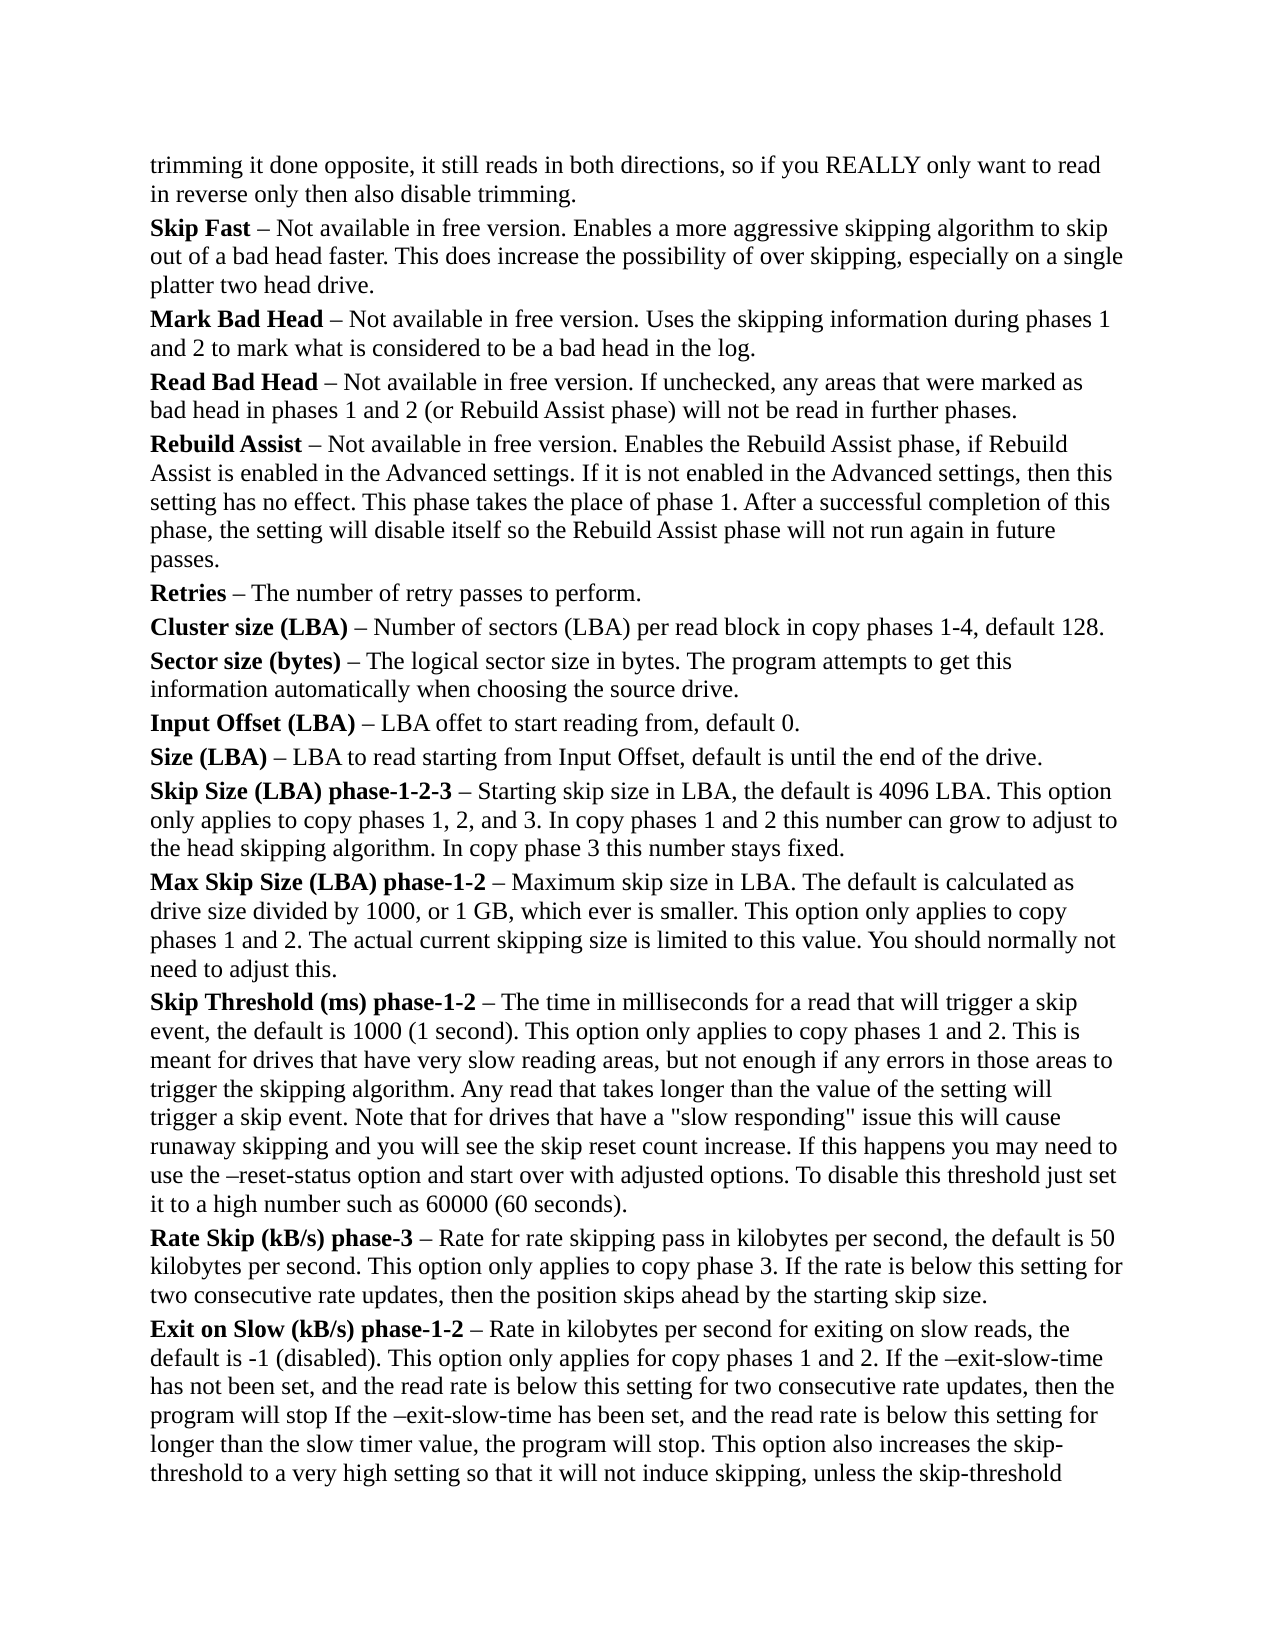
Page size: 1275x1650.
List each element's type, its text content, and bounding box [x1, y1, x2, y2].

text Read Bad Head – Not available in free version. If unchecked, any areas that were marked as bad head in phases 1 and 2 (or Rebuild Assist phase) will not be read in further phases. [150, 367, 1125, 424]
text Size (LBA) – LBA to read starting from Input Offset, default is until the end of the drive. [150, 742, 1125, 771]
text Rate Skip (kB/s) phase-3 – Rate for rate skipping pass in kilobytes per second, the default is 50 kilobytes per second. This option only applies to copy phase 3. If the rate is below this setting for two consecutive rate updates, then the position skips ahead by the starting skip size. [150, 1223, 1125, 1309]
text Retries – The number of retry passes to perform. [150, 578, 1125, 607]
text Input Offset (LBA) – LBA offet to start reading from, default 0. [150, 708, 1125, 737]
text Skip Threshold (ms) phase-1-2 – The time in milliseconds for a read that will trigger a skip event, the default is 1000 (1 second). This option only applies to copy phases 1 and 2. This is meant for drives that have very slow reading areas, but not enough if any errors in those areas to trigger the skipping algorithm. Any read that takes longer than the value of the setting will trigger a skip event. Note that for drives that have a "slow responding" issue this will cause runaway skipping and you will see the skip reset count increase. If this happens you may need to use the –reset-status option and start over with adjusted options. To disable this threshold just set it to a high number such as 60000 (60 seconds). [150, 987, 1125, 1217]
text Rebuild Assist – Not available in free version. Enables the Rebuild Assist phase, if Rebuild Assist is enabled in the Advanced settings. If it is not enabled in the Advanced settings, then this setting has no effect. This phase takes the place of phase 1. After a successful completion of this phase, the setting will disable itself so the Rebuild Assist phase will not run again in future passes. [150, 429, 1125, 573]
text Sector size (bytes) – The logical sector size in bytes. The program attempts to get this information automatically when choosing the source drive. [150, 646, 1125, 703]
text Skip Fast – Not available in free version. Enables a more aggressive skipping algorithm to skip out of a bad head faster. This does increase the possibility of over skipping, especially on a single platter two head drive. [150, 213, 1125, 299]
text trimming it done opposite, it still reads in both directions, so if you REALLY only want to read in reverse only then also disable trimming. [150, 150, 1125, 207]
text Mark Bad Head – Not available in free version. Uses the skipping information during phases 1 and 2 to mark what is considered to be a bad head in the log. [150, 304, 1125, 361]
text Skip Size (LBA) phase-1-2-3 – Starting skip size in LBA, the default is 4096 LBA. This option only applies to copy phases 1, 2, and 3. In copy phases 1 and 2 this number can grow to adjust to the head skipping algorithm. In copy phase 3 this number stays fixed. [150, 776, 1125, 862]
text Exit on Slow (kB/s) phase-1-2 – Rate in kilobytes per second for exiting on slow reads, the default is -1 (disabled). This option only applies for copy phases 1 and 2. If the –exit-slow-time has not been set, and the read rate is below this setting for two consecutive rate updates, then the program will stop If the –exit-slow-time has been set, and the read rate is below this setting for longer than the slow timer value, the program will stop. This option also increases the skip-threshold to a very high setting so that it will not induce skipping, unless the skip-threshold [150, 1314, 1125, 1486]
text Cluster size (LBA) – Number of sectors (LBA) per read block in copy phases 1-4, default 128. [150, 612, 1125, 641]
text Max Skip Size (LBA) phase-1-2 – Maximum skip size in LBA. The default is calculated as drive size divided by 1000, or 1 GB, which ever is smaller. This option only applies to copy phases 1 and 2. The actual current skipping size is limited to this value. You should normally not need to adjust this. [150, 867, 1125, 982]
